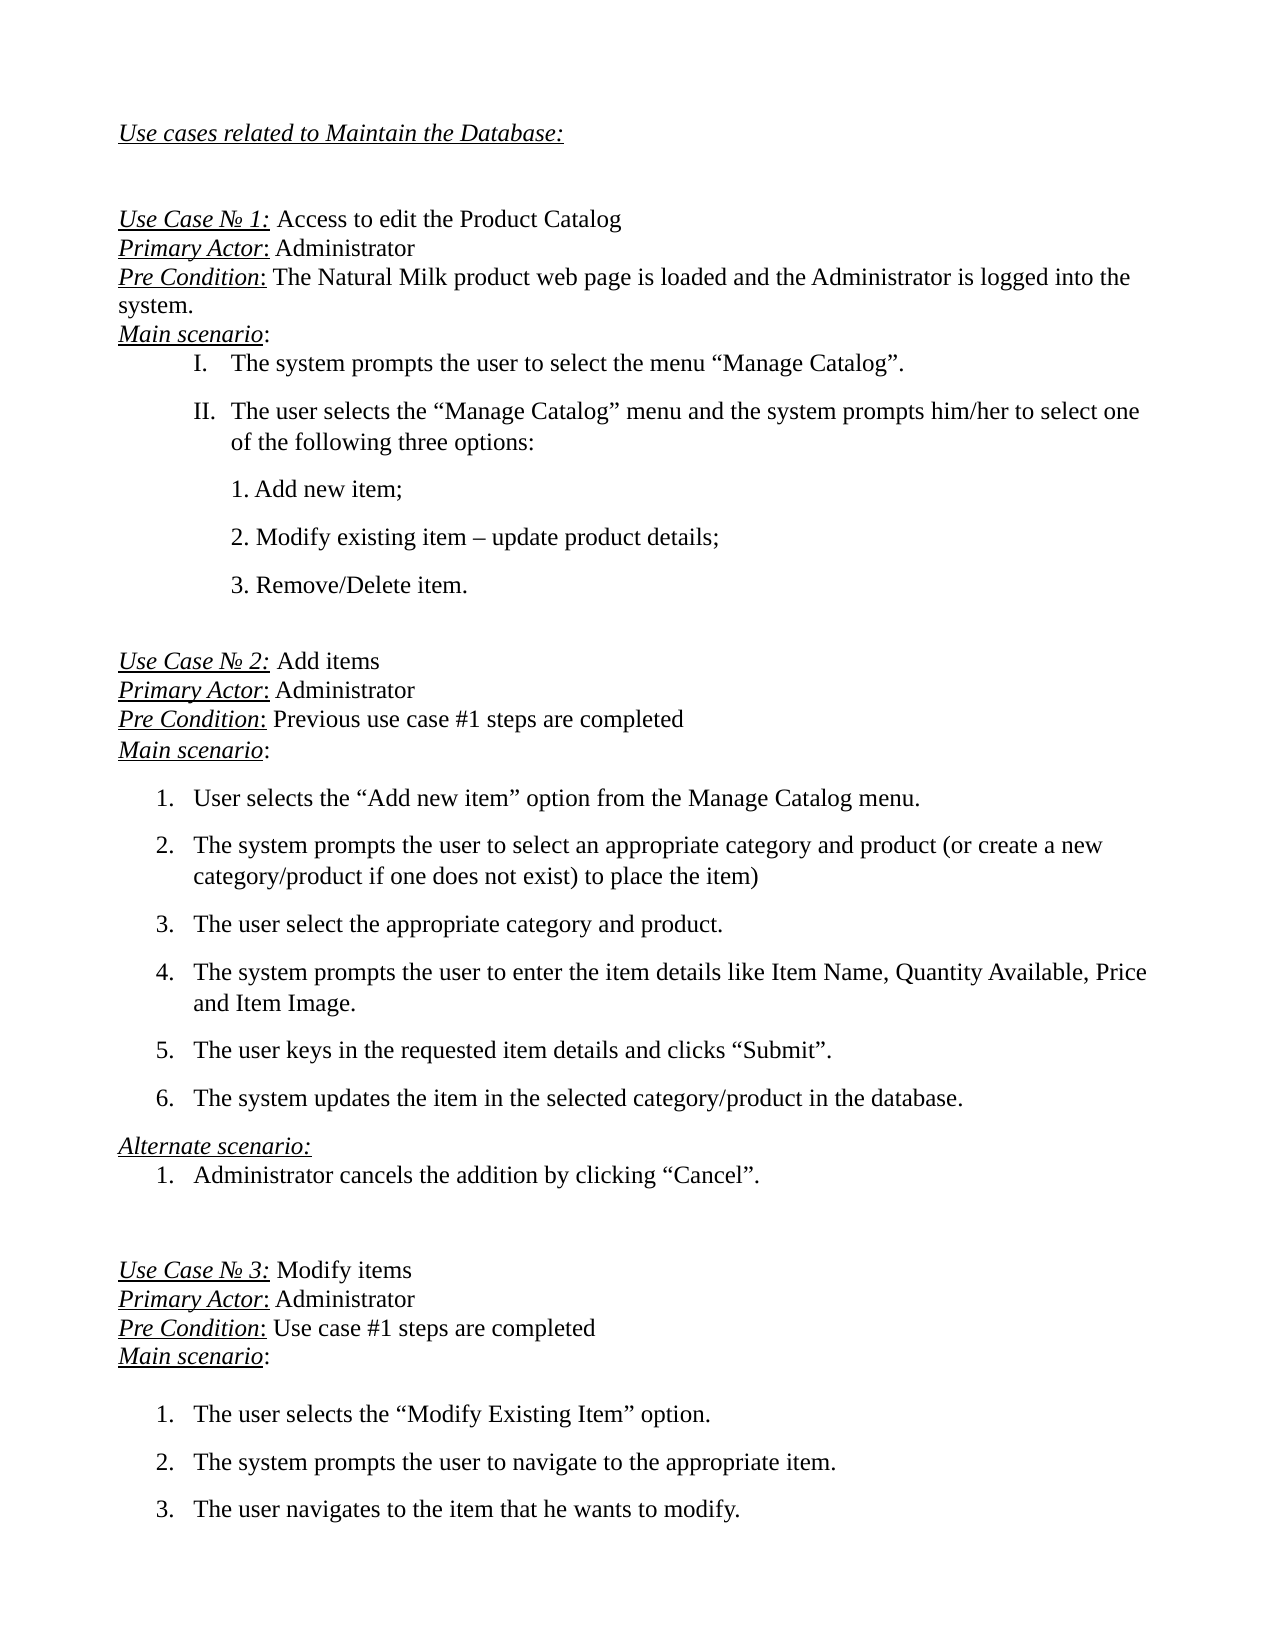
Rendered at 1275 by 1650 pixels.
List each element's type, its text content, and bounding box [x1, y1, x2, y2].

list The system prompts the user to enter the item details like Item Name, Quantity Available, Price and Item Image. [156, 957, 1157, 1017]
list 3. Remove/Delete item. [193, 570, 1157, 599]
text Alternate scenario: [118, 1131, 1157, 1160]
text Pre Condition: Use case #1 steps are completed [118, 1313, 1157, 1341]
text Pre Condition: Previous use case #1 steps are completed Main scenario: [118, 704, 1157, 764]
text Primary Actor: Administrator [118, 233, 1157, 262]
text Primary Actor: Administrator [118, 675, 1157, 704]
list The system prompts the user to navigate to the appropriate item. [156, 1447, 1157, 1475]
text Use Case № 2: Add items [118, 646, 1157, 675]
text Use cases related to Maintain the Database: [118, 118, 1157, 147]
list 2. Modify existing item – update product details; [193, 522, 1157, 551]
list 1. Add new item; [193, 474, 1157, 503]
text Use Case № 1: Access to edit the Product Catalog [118, 204, 1157, 233]
text Main scenario: [118, 1341, 1157, 1370]
text Pre Condition: The Natural Milk product web page is loaded and the Administrator is logged into the system. Main scenario: [118, 262, 1157, 348]
list The system prompts the user to select the menu “Manage Catalog”. [193, 348, 1157, 377]
list The user navigates to the item that he wants to modify. [156, 1494, 1157, 1523]
text Primary Actor: Administrator [118, 1284, 1157, 1313]
list The user select the appropriate category and product. [156, 909, 1157, 938]
list Administrator cancels the addition by clicking “Cancel”. [156, 1160, 1157, 1188]
list The user selects the “Modify Existing Item” option. [156, 1399, 1157, 1428]
list The system updates the item in the selected category/product in the database. [156, 1083, 1157, 1112]
text Use Case № 3: Modify items [118, 1255, 1157, 1284]
list The system prompts the user to select an appropriate category and product (or create a new category/product if one does not exist) to place the item) [156, 830, 1157, 890]
list The user selects the “Manage Catalog” menu and the system prompts him/her to select one of the following three options: [193, 396, 1157, 456]
list User selects the “Add new item” option from the Manage Catalog menu. [156, 783, 1157, 811]
list The user keys in the requested item details and clicks “Submit”. [156, 1036, 1157, 1064]
